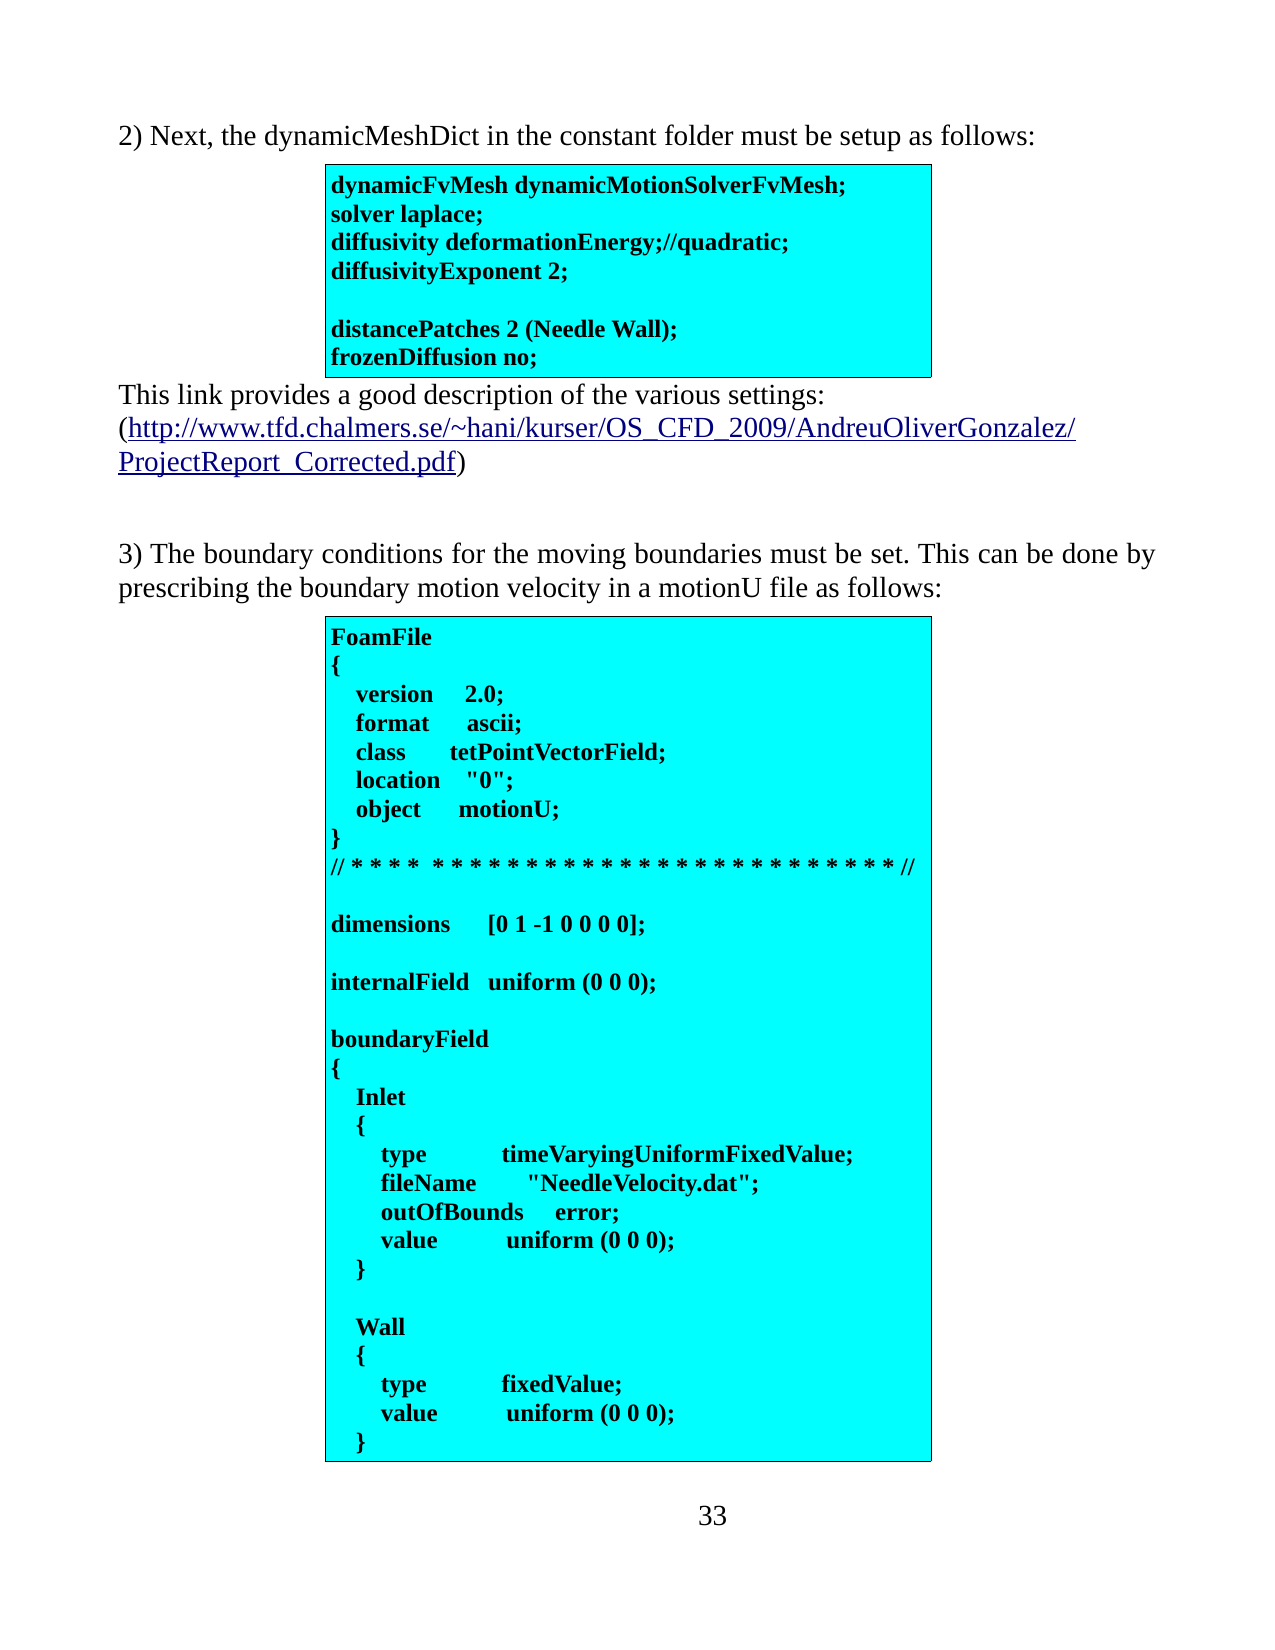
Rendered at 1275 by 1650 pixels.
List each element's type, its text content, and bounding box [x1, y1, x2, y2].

text 2) Next, the dynamicMeshDict in the constant folder must be setup as follows: [118, 118, 1157, 152]
text 3) The boundary conditions for the moving boundaries must be set. This can be done by prescribing the boundary motion velocity in a motionU file as follows: [118, 536, 1157, 603]
text This link provides a good description of the various settings: (http://www.tfd.chalmers.se/~hani/kurser/OS_CFD_2009/AndreuOliverGonzalez/ProjectReport_Corrected.pdf) [118, 377, 1157, 478]
table_header dynamicFvMesh dynamicMotionSolverFvMesh; solver laplace; diffusivity deformationEnergy;//quadratic; diffusivityExponent 2; distancePatches 2 (Needle Wall); frozenDiffusion no; [326, 165, 931, 377]
table_header FoamFile { version 2.0; format ascii; class tetPointVectorField; location "0"; object motionU; } // * * * * * * * * * * * * * * * * * * * * * * * * * * * * * // dimensions [0 1 -1 0 0 0 0]; internalField uniform (0 0 0); boundaryField { Inlet { type timeVaryingUniformFixedValue; fileName "NeedleVelocity.dat"; outOfBounds error; value uniform (0 0 0); } Wall { type fixedValue; value uniform (0 0 0); } [326, 617, 931, 1461]
